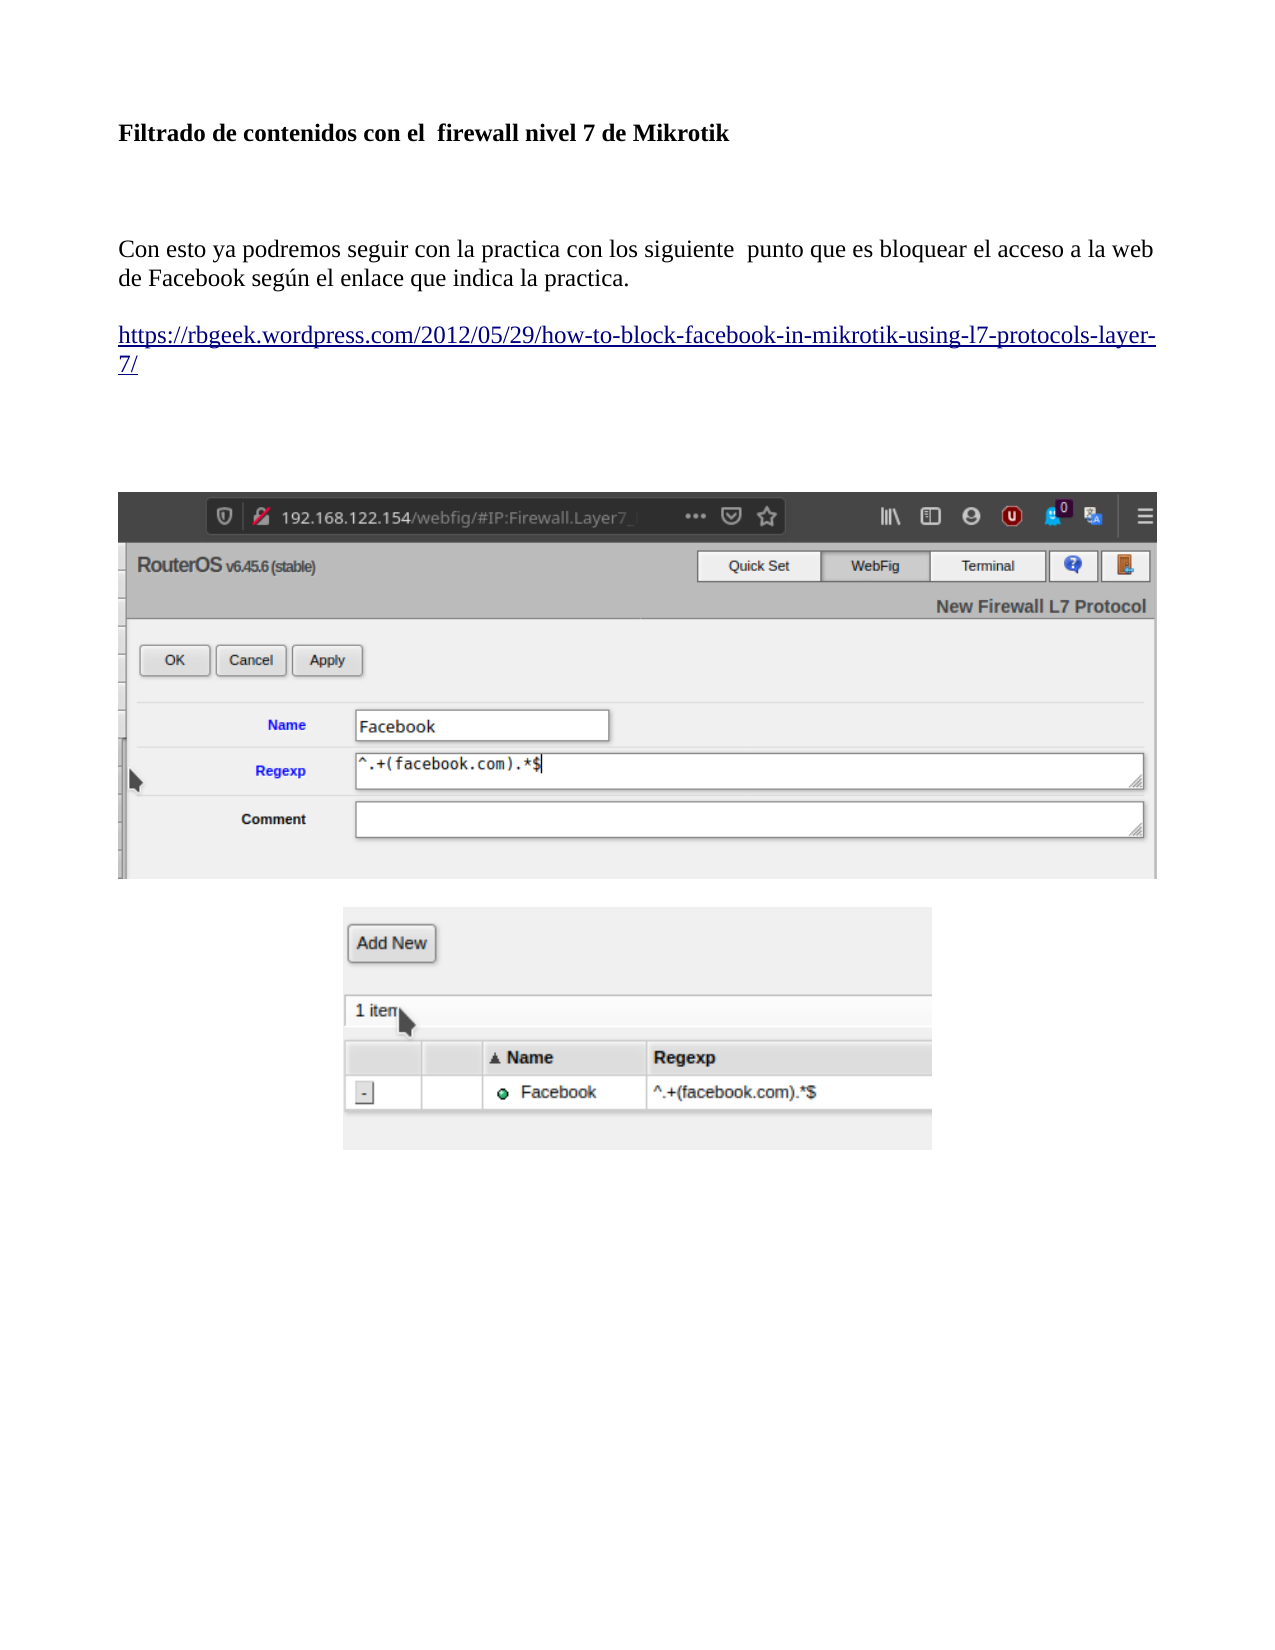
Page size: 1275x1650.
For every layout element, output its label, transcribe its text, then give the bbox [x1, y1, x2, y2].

text https://rbgeek.wordpress.com/2012/05/29/how-to-block-facebook-in-mikrotik-using-l7-protocols-layer-7/ [118, 320, 1157, 378]
picture [343, 907, 932, 1150]
picture [118, 492, 1157, 879]
text Con esto ya podremos seguir con la practica con los siguiente punto que es bloquear el acceso a la web de Facebook según el enlace que indica la practica. [118, 234, 1157, 291]
